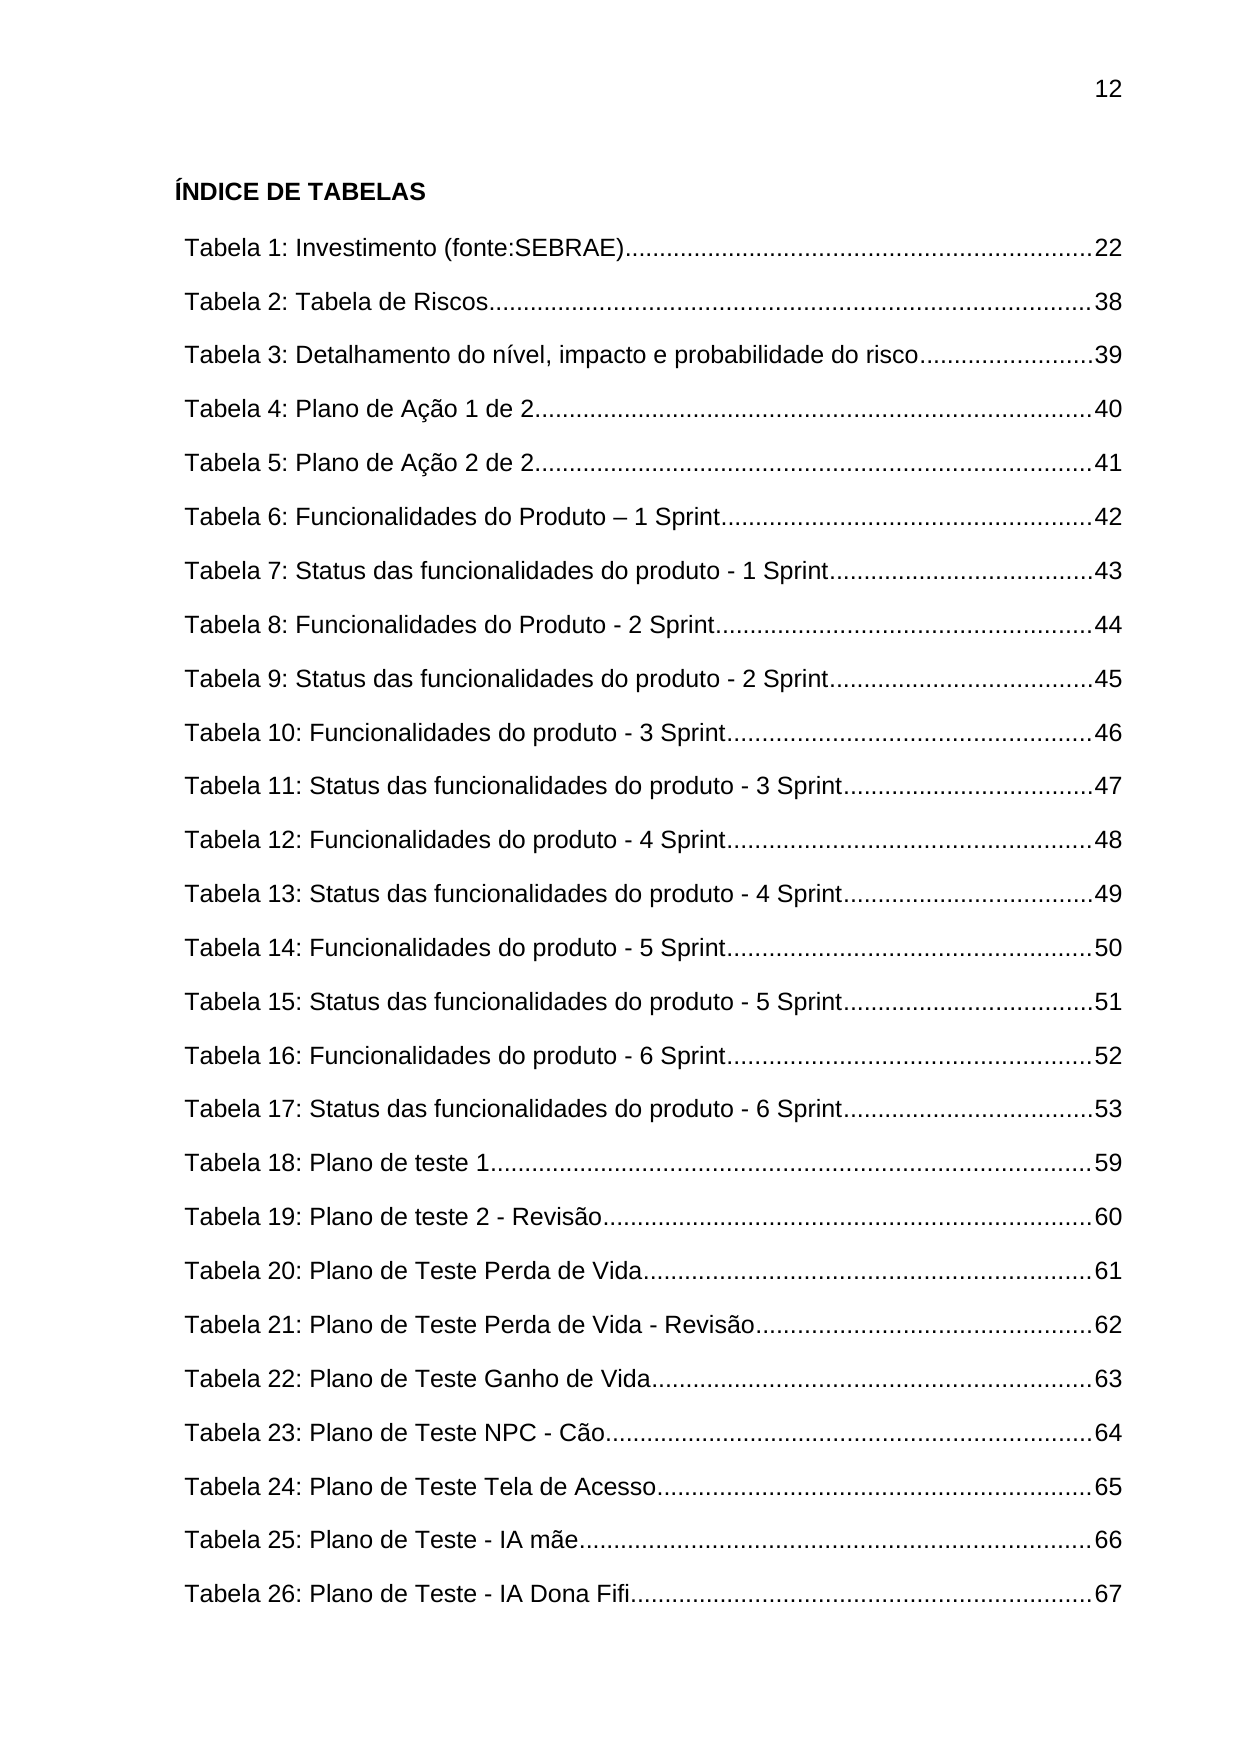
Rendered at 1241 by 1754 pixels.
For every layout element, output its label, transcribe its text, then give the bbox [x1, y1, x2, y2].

text Tabela 12: Funcionalidades do produto - 4 Sprint 48 [177, 825, 1122, 854]
text Tabela 18: Plano de teste 1 59 [177, 1148, 1122, 1177]
text Tabela 7: Status das funcionalidades do produto - 1 Sprint 43 [177, 556, 1122, 585]
text Tabela 6: Funcionalidades do Produto – 1 Sprint 42 [177, 502, 1122, 531]
text Tabela 13: Status das funcionalidades do produto - 4 Sprint 49 [177, 879, 1122, 908]
text Tabela 24: Plano de Teste Tela de Acesso 65 [177, 1471, 1122, 1500]
text Tabela 21: Plano de Teste Perda de Vida - Revisão 62 [177, 1310, 1122, 1339]
text Tabela 4: Plano de Ação 1 de 2 40 [177, 394, 1122, 423]
text Tabela 25: Plano de Teste - IA mãe 66 [177, 1525, 1122, 1554]
text Tabela 10: Funcionalidades do produto - 3 Sprint 46 [177, 717, 1122, 746]
text Tabela 19: Plano de teste 2 - Revisão 60 [177, 1202, 1122, 1231]
text Tabela 14: Funcionalidades do produto - 5 Sprint 50 [177, 933, 1122, 962]
text Tabela 8: Funcionalidades do Produto - 2 Sprint 44 [177, 610, 1122, 638]
text Tabela 1: Investimento (fonte:SEBRAE) 22 [177, 233, 1122, 262]
text Tabela 16: Funcionalidades do produto - 6 Sprint 52 [177, 1041, 1122, 1069]
text ÍNDICE DE TABELAS [140, 177, 1122, 206]
text Tabela 11: Status das funcionalidades do produto - 3 Sprint 47 [177, 771, 1122, 800]
text Tabela 3: Detalhamento do nível, impacto e probabilidade do risco 39 [177, 341, 1122, 369]
text Tabela 22: Plano de Teste Ganho de Vida 63 [177, 1364, 1122, 1392]
text Tabela 20: Plano de Teste Perda de Vida 61 [177, 1256, 1122, 1285]
text Tabela 9: Status das funcionalidades do produto - 2 Sprint 45 [177, 664, 1122, 692]
text Tabela 26: Plano de Teste - IA Dona Fifi 67 [177, 1579, 1122, 1608]
text Tabela 15: Status das funcionalidades do produto - 5 Sprint 51 [177, 987, 1122, 1016]
text Tabela 2: Tabela de Riscos 38 [177, 287, 1122, 315]
text Tabela 5: Plano de Ação 2 de 2 41 [177, 448, 1122, 477]
text Tabela 17: Status das funcionalidades do produto - 6 Sprint 53 [177, 1094, 1122, 1123]
text Tabela 23: Plano de Teste NPC - Cão 64 [177, 1418, 1122, 1446]
